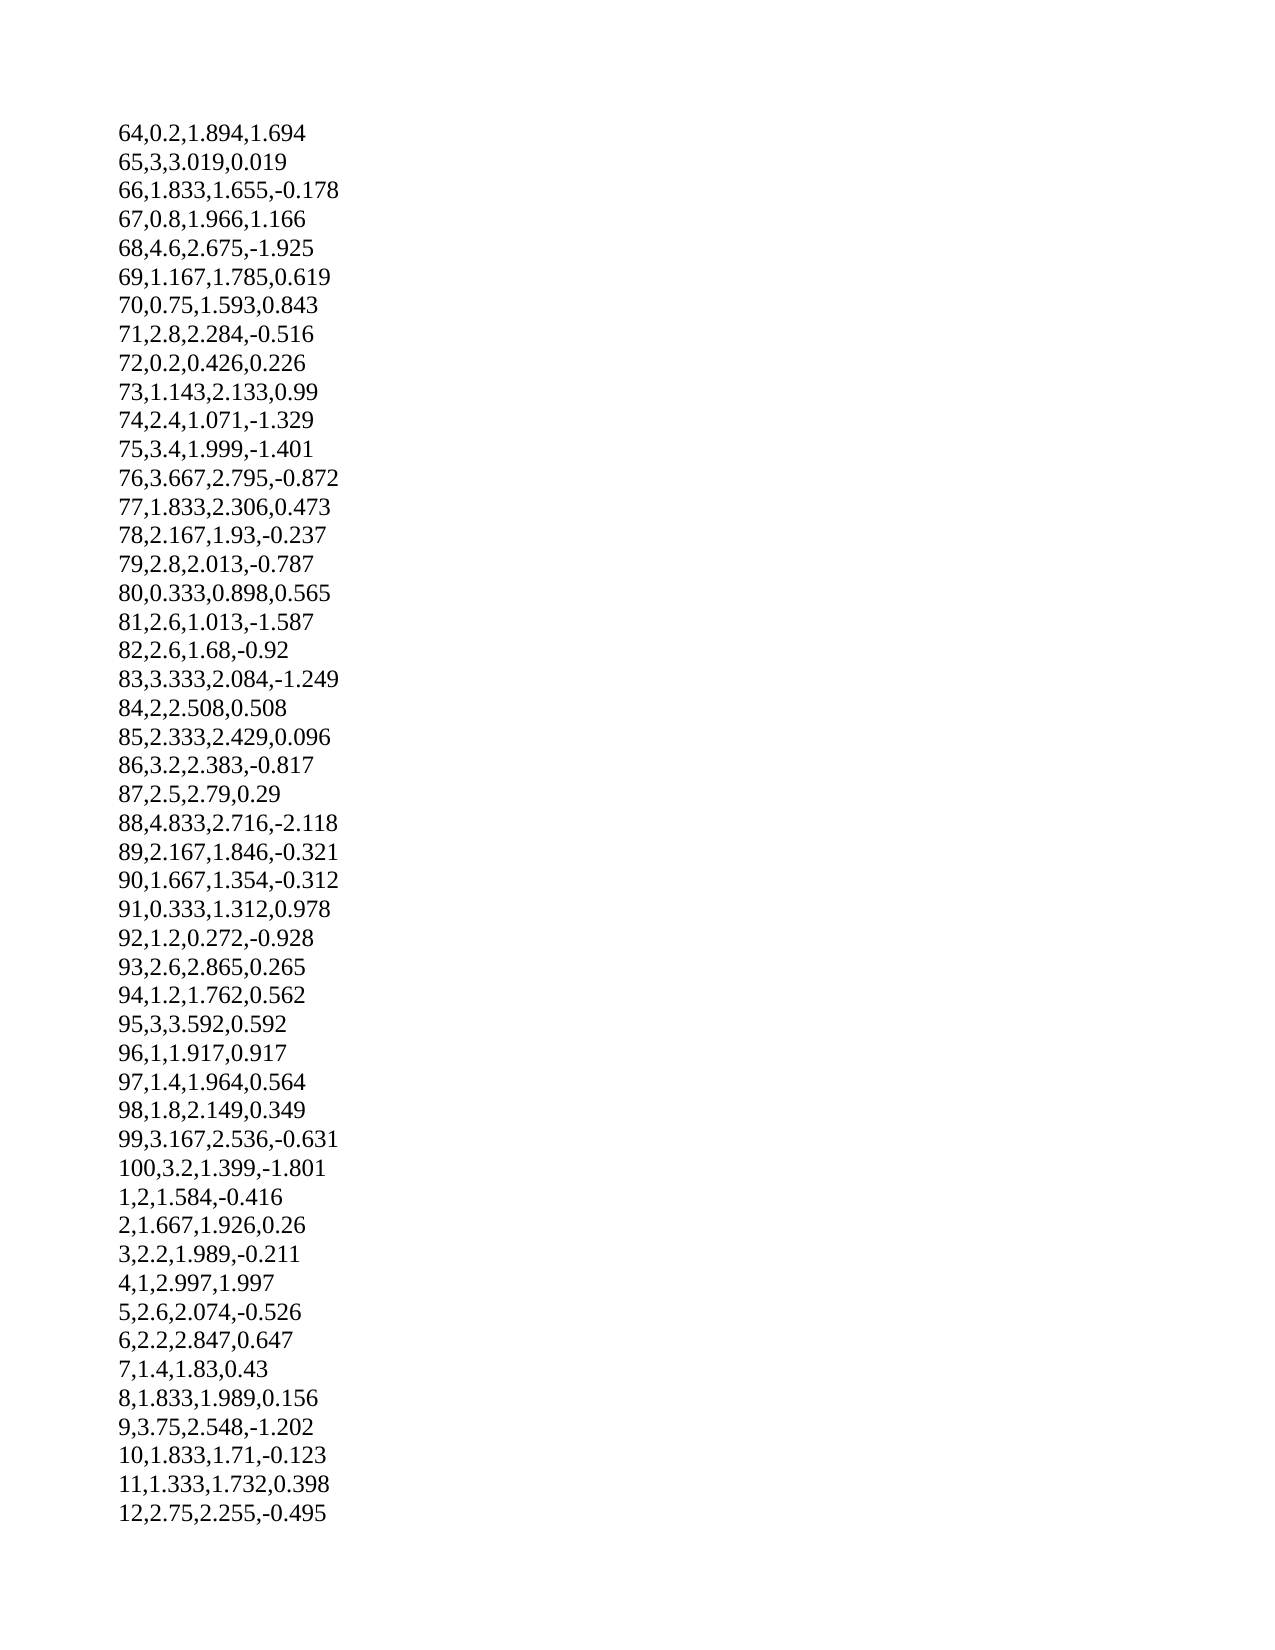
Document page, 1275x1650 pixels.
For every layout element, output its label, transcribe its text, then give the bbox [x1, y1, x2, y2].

text 11,1.333,1.732,0.398 [118, 1469, 1157, 1498]
text 73,1.143,2.133,0.99 [118, 377, 1157, 406]
text 77,1.833,2.306,0.473 [118, 492, 1157, 521]
text 76,3.667,2.795,-0.872 [118, 463, 1157, 492]
text 82,2.6,1.68,-0.92 [118, 636, 1157, 664]
text 88,4.833,2.716,-2.118 [118, 808, 1157, 837]
text 84,2,2.508,0.508 [118, 693, 1157, 722]
text 80,0.333,0.898,0.565 [118, 578, 1157, 607]
text 79,2.8,2.013,-0.787 [118, 549, 1157, 578]
text 68,4.6,2.675,-1.925 [118, 233, 1157, 262]
text 75,3.4,1.999,-1.401 [118, 434, 1157, 463]
text 83,3.333,2.084,-1.249 [118, 664, 1157, 693]
text 4,1,2.997,1.997 [118, 1268, 1157, 1297]
text 72,0.2,0.426,0.226 [118, 348, 1157, 377]
text 93,2.6,2.865,0.265 [118, 952, 1157, 981]
text 81,2.6,1.013,-1.587 [118, 607, 1157, 636]
text 3,2.2,1.989,-0.211 [118, 1239, 1157, 1268]
text 91,0.333,1.312,0.978 [118, 894, 1157, 923]
text 2,1.667,1.926,0.26 [118, 1211, 1157, 1239]
text 71,2.8,2.284,-0.516 [118, 319, 1157, 348]
text 10,1.833,1.71,-0.123 [118, 1441, 1157, 1469]
text 90,1.667,1.354,-0.312 [118, 866, 1157, 894]
text 92,1.2,0.272,-0.928 [118, 923, 1157, 952]
text 8,1.833,1.989,0.156 [118, 1383, 1157, 1412]
text 9,3.75,2.548,-1.202 [118, 1412, 1157, 1441]
text 66,1.833,1.655,-0.178 [118, 176, 1157, 204]
text 69,1.167,1.785,0.619 [118, 262, 1157, 291]
text 6,2.2,2.847,0.647 [118, 1326, 1157, 1354]
text 1,2,1.584,-0.416 [118, 1182, 1157, 1211]
text 65,3,3.019,0.019 [118, 147, 1157, 176]
text 12,2.75,2.255,-0.495 [118, 1498, 1157, 1527]
text 99,3.167,2.536,-0.631 [118, 1124, 1157, 1153]
text 70,0.75,1.593,0.843 [118, 291, 1157, 319]
text 95,3,3.592,0.592 [118, 1009, 1157, 1038]
text 98,1.8,2.149,0.349 [118, 1096, 1157, 1124]
text 85,2.333,2.429,0.096 [118, 722, 1157, 751]
text 74,2.4,1.071,-1.329 [118, 406, 1157, 434]
text 96,1,1.917,0.917 [118, 1038, 1157, 1067]
text 64,0.2,1.894,1.694 [118, 118, 1157, 147]
text 7,1.4,1.83,0.43 [118, 1354, 1157, 1383]
text 100,3.2,1.399,-1.801 [118, 1153, 1157, 1182]
text 94,1.2,1.762,0.562 [118, 981, 1157, 1009]
text 78,2.167,1.93,-0.237 [118, 521, 1157, 549]
text 67,0.8,1.966,1.166 [118, 204, 1157, 233]
text 89,2.167,1.846,-0.321 [118, 837, 1157, 866]
text 5,2.6,2.074,-0.526 [118, 1297, 1157, 1326]
text 97,1.4,1.964,0.564 [118, 1067, 1157, 1096]
text 86,3.2,2.383,-0.817 [118, 751, 1157, 779]
text 87,2.5,2.79,0.29 [118, 779, 1157, 808]
